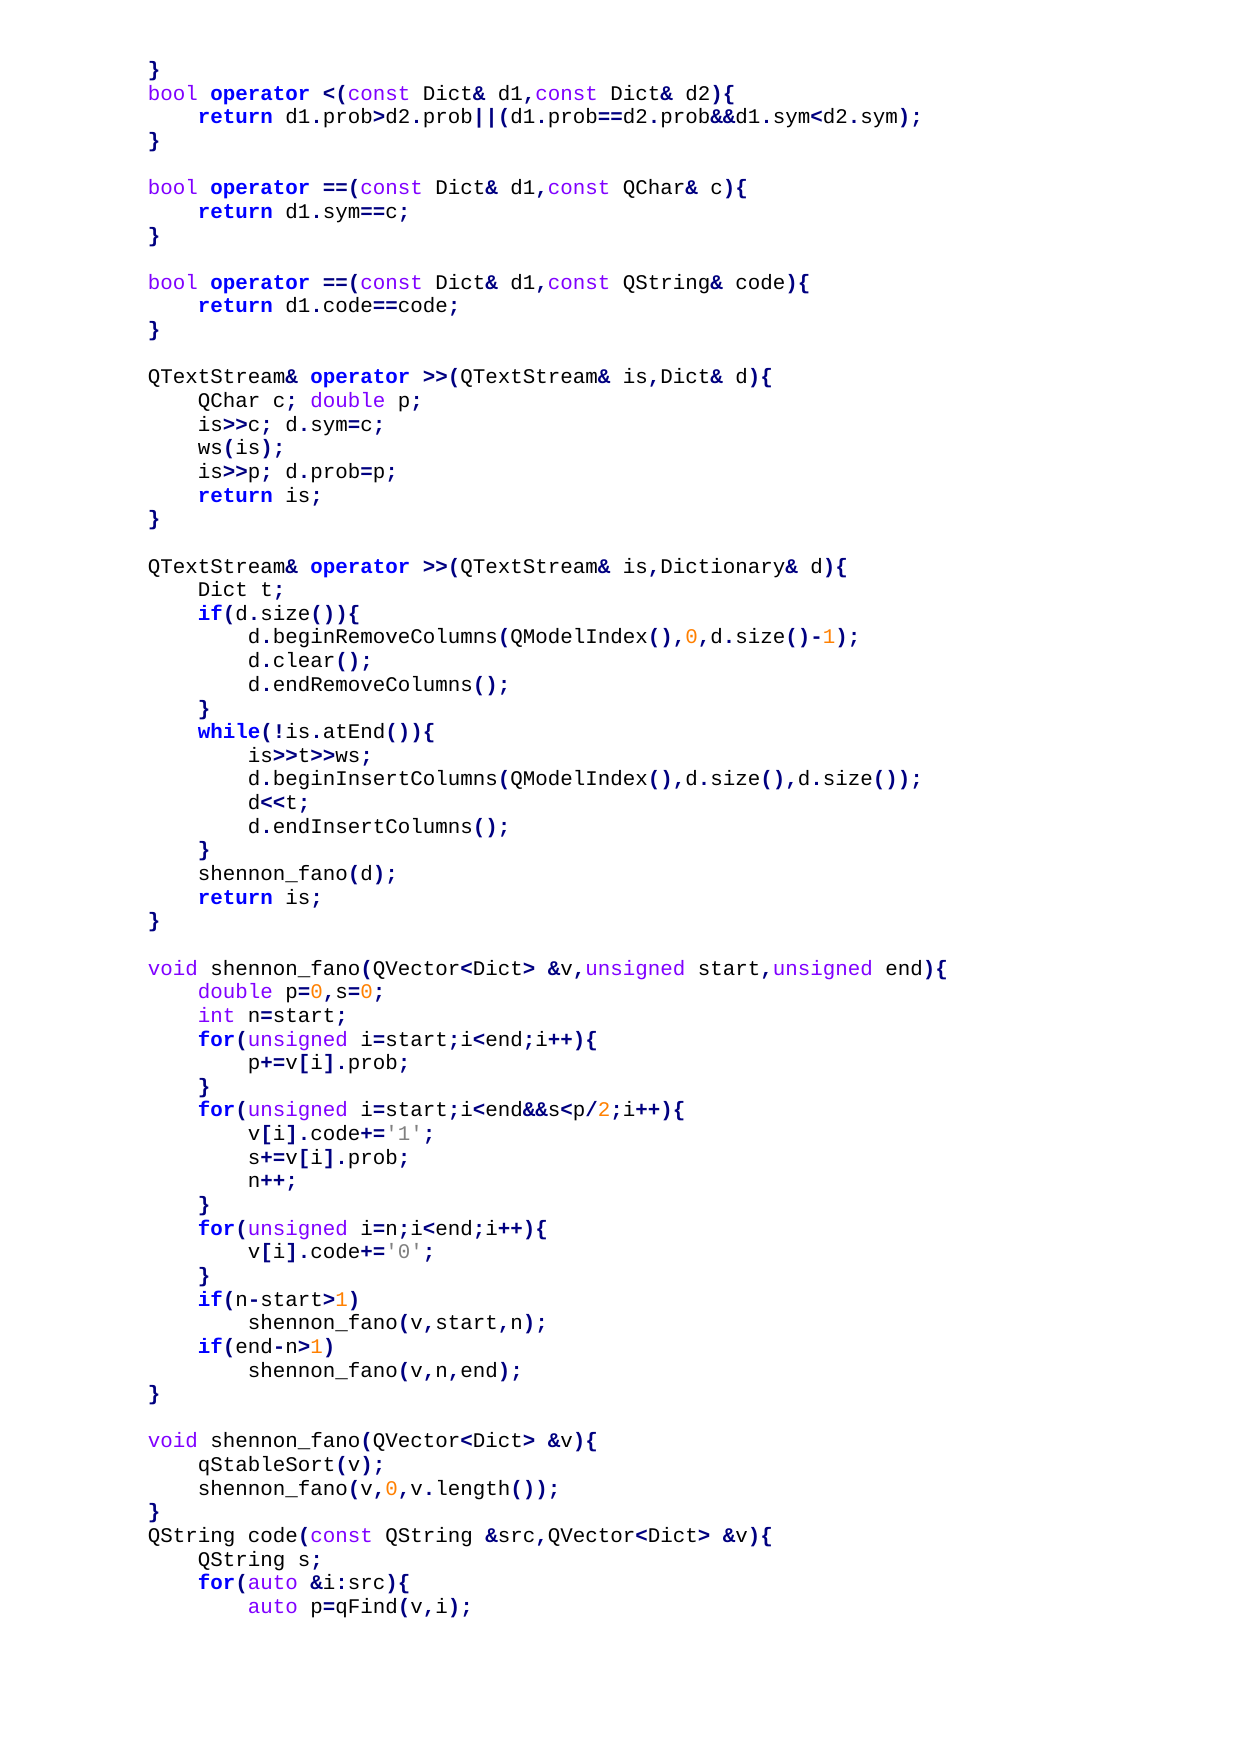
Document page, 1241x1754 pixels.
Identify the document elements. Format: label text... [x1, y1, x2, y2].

text for(auto &i:src){ [148, 1572, 1181, 1596]
text if(n-start>1) [148, 1289, 1181, 1312]
text bool operator ==(const Dict& d1,const QChar& c){ [148, 177, 1181, 201]
text } [148, 1076, 1181, 1099]
text int n=start; [148, 1005, 1181, 1028]
text void shennon_fano(QVector<Dict> &v,unsigned start,unsigned end){ [148, 958, 1181, 981]
text is>>p; d.prob=p; [148, 461, 1181, 485]
text n++; [148, 1170, 1181, 1194]
text ws(is); [148, 437, 1181, 461]
text } [148, 1501, 1181, 1525]
text shennon_fano(d); [148, 863, 1181, 887]
text if(d.size()){ [148, 603, 1181, 627]
text } [148, 224, 1181, 248]
text for(unsigned i=n;i<end;i++){ [148, 1218, 1181, 1241]
text v[i].code+='1'; [148, 1123, 1181, 1147]
text } [148, 1265, 1181, 1289]
text return d1.prob>d2.prob||(d1.prob==d2.prob&&d1.sym<d2.sym); [148, 106, 1181, 130]
text if(end-n>1) [148, 1336, 1181, 1359]
text return is; [148, 485, 1181, 508]
text d.endInsertColumns(); [148, 816, 1181, 839]
text d<<t; [148, 792, 1181, 816]
text } [148, 130, 1181, 154]
text QTextStream& operator >>(QTextStream& is,Dictionary& d){ [148, 556, 1181, 579]
text shennon_fano(v,n,end); [148, 1359, 1181, 1383]
text shennon_fano(v,start,n); [148, 1312, 1181, 1336]
text return is; [148, 887, 1181, 910]
text } [148, 1194, 1181, 1218]
text } [148, 1383, 1181, 1407]
text QString code(const QString &src,QVector<Dict> &v){ [148, 1525, 1181, 1549]
text } [148, 839, 1181, 863]
text for(unsigned i=start;i<end&&s<p/2;i++){ [148, 1099, 1181, 1123]
text bool operator <(const Dict& d1,const Dict& d2){ [148, 83, 1181, 106]
text } [148, 319, 1181, 343]
text p+=v[i].prob; [148, 1052, 1181, 1076]
text QString s; [148, 1549, 1181, 1572]
text v[i].code+='0'; [148, 1241, 1181, 1265]
text } [148, 59, 1181, 83]
text double p=0,s=0; [148, 981, 1181, 1005]
text void shennon_fano(QVector<Dict> &v){ [148, 1431, 1181, 1454]
text Dict t; [148, 579, 1181, 603]
text d.endRemoveColumns(); [148, 674, 1181, 697]
text auto p=qFind(v,i); [148, 1596, 1181, 1620]
text QChar c; double p; [148, 390, 1181, 414]
text return d1.code==code; [148, 296, 1181, 319]
text d.beginInsertColumns(QModelIndex(),d.size(),d.size()); [148, 768, 1181, 792]
text qStableSort(v); [148, 1454, 1181, 1478]
text is>>c; d.sym=c; [148, 414, 1181, 437]
text } [148, 910, 1181, 934]
text return d1.sym==c; [148, 201, 1181, 224]
text } [148, 697, 1181, 721]
text while(!is.atEnd()){ [148, 721, 1181, 745]
text d.clear(); [148, 650, 1181, 674]
text QTextStream& operator >>(QTextStream& is,Dict& d){ [148, 366, 1181, 390]
text for(unsigned i=start;i<end;i++){ [148, 1028, 1181, 1052]
text } [148, 508, 1181, 532]
text shennon_fano(v,0,v.length()); [148, 1478, 1181, 1501]
text s+=v[i].prob; [148, 1147, 1181, 1170]
text d.beginRemoveColumns(QModelIndex(),0,d.size()-1); [148, 627, 1181, 650]
text is>>t>>ws; [148, 745, 1181, 768]
text bool operator ==(const Dict& d1,const QString& code){ [148, 272, 1181, 296]
